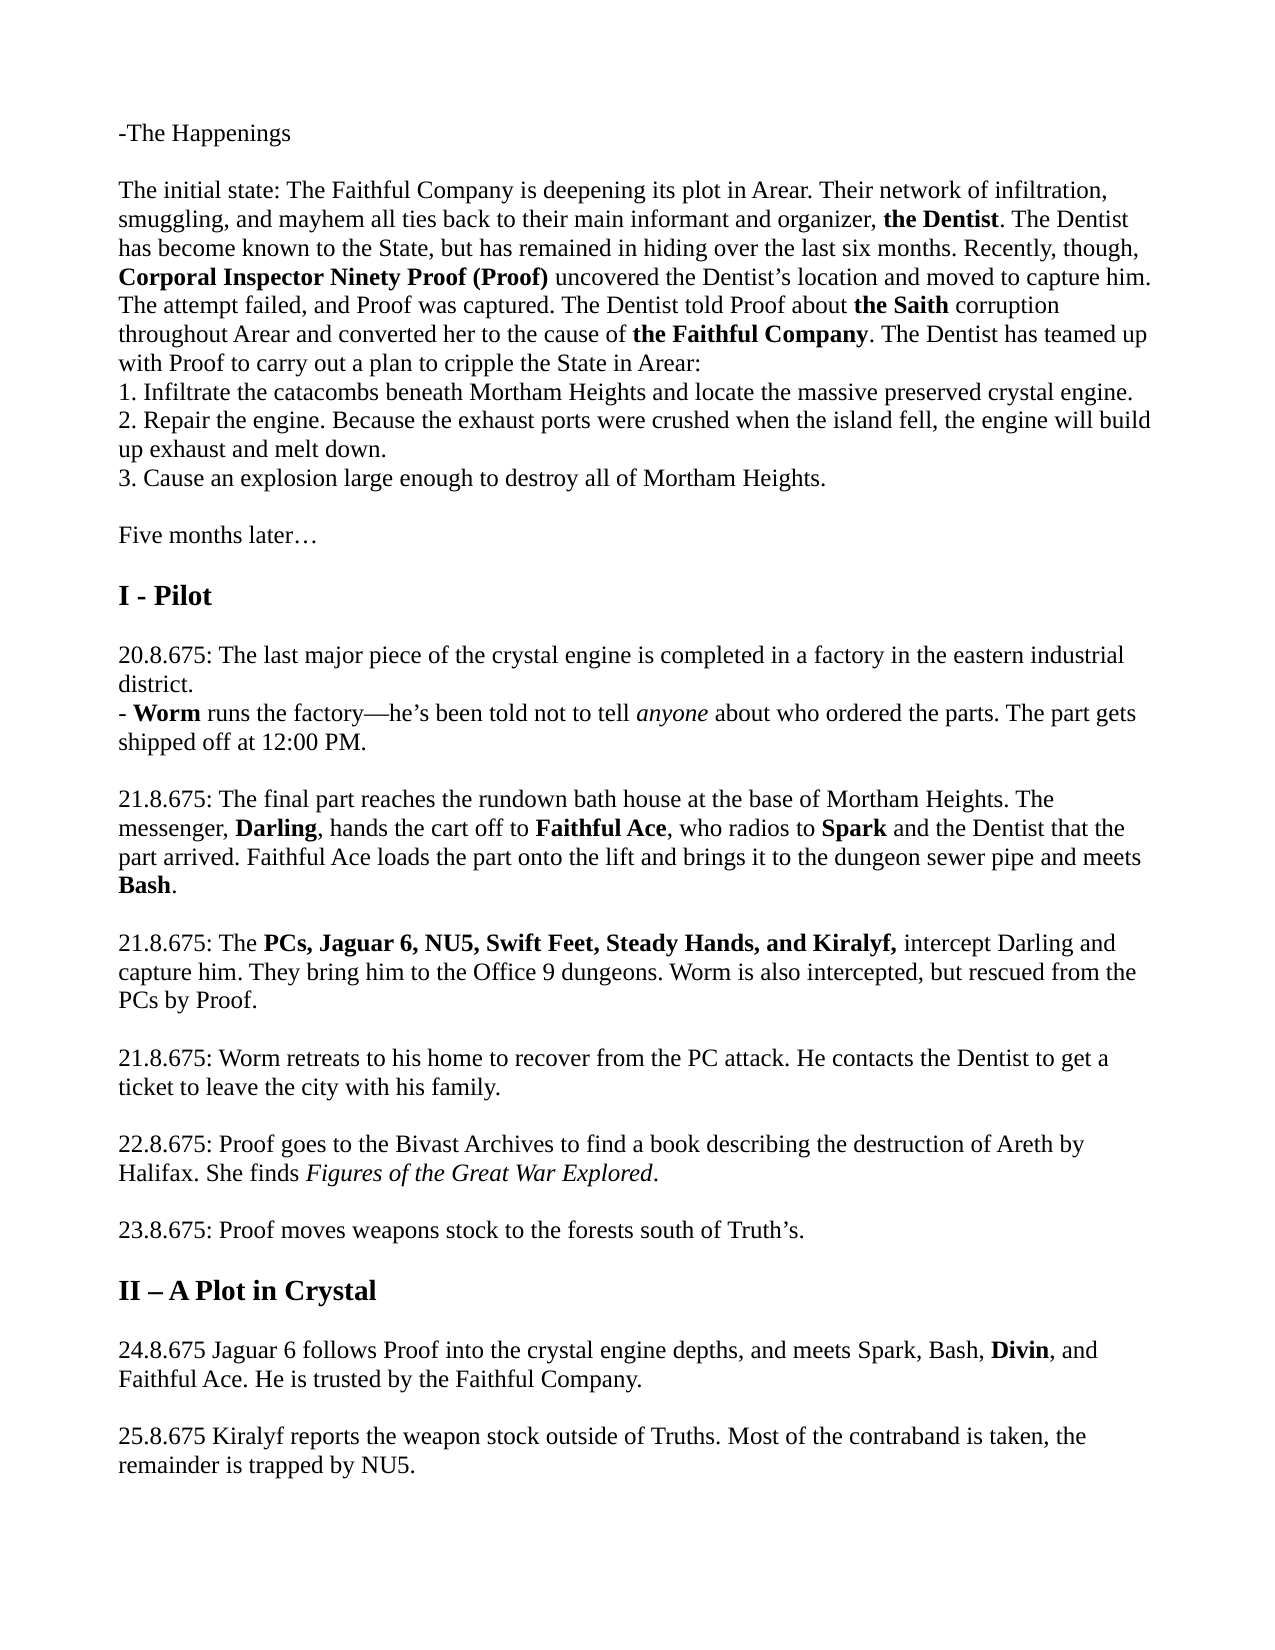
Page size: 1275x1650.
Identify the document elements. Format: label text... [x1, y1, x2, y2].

text 22.8.675: Proof goes to the Bivast Archives to find a book describing the destruction of Areth by Halifax. She finds Figures of the Great War Explored. [118, 1129, 1157, 1187]
text 25.8.675 Kiralyf reports the weapon stock outside of Truths. Most of the contraband is taken, the remainder is trapped by NU5. [118, 1421, 1157, 1479]
text 24.8.675 Jaguar 6 follows Proof into the crystal engine depths, and meets Spark, Bash, Divin, and Faithful Ace. He is trusted by the Faithful Company. [118, 1335, 1157, 1393]
text 20.8.675: The last major piece of the crystal engine is completed in a factory in the eastern industrial district. [118, 640, 1157, 698]
text The initial state: The Faithful Company is deepening its plot in Arear. Their network of infiltration, smuggling, and mayhem all ties back to their main informant and organizer, the Dentist. The Dentist has become known to the State, but has remained in hiding over the last six months. Recently, though, Corporal Inspector Ninety Proof (Proof) uncovered the Dentist’s location and moved to capture him. The attempt failed, and Proof was captured. The Dentist told Proof about the Saith corruption throughout Arear and converted her to the cause of the Faithful Company. The Dentist has teamed up with Proof to carry out a plan to cripple the State in Arear: [118, 176, 1157, 377]
text 21.8.675: The final part reaches the rundown bath house at the base of Mortham Heights. The messenger, Darling, hands the cart off to Faithful Ace, who radios to Spark and the Dentist that the part arrived. Faithful Ace loads the part onto the lift and brings it to the dungeon sewer pipe and meets Bash. [118, 784, 1157, 899]
text II – A Plot in Crystal [118, 1273, 1157, 1306]
text I - Pilot [118, 578, 1157, 612]
text 1. Infiltrate the catacombs beneath Mortham Heights and locate the massive preserved crystal engine. [118, 377, 1157, 406]
text 23.8.675: Proof moves weapons stock to the forests south of Truth’s. [118, 1215, 1157, 1244]
text 2. Repair the engine. Because the exhaust ports were crushed when the island fell, the engine will build up exhaust and melt down. [118, 406, 1157, 463]
text 3. Cause an explosion large enough to destroy all of Mortham Heights. [118, 463, 1157, 492]
text 21.8.675: Worm retreats to his home to recover from the PC attack. He contacts the Dentist to get a ticket to leave the city with his family. [118, 1043, 1157, 1100]
text - Worm runs the factory—he’s been told not to tell anyone about who ordered the parts. The part gets shipped off at 12:00 PM. [118, 698, 1157, 755]
text -The Happenings [118, 118, 1157, 147]
text Five months later… [118, 521, 1157, 549]
text 21.8.675: The PCs, Jaguar 6, NU5, Swift Feet, Steady Hands, and Kiralyf, intercept Darling and capture him. They bring him to the Office 9 dungeons. Worm is also intercepted, but rescued from the PCs by Proof. [118, 928, 1157, 1014]
